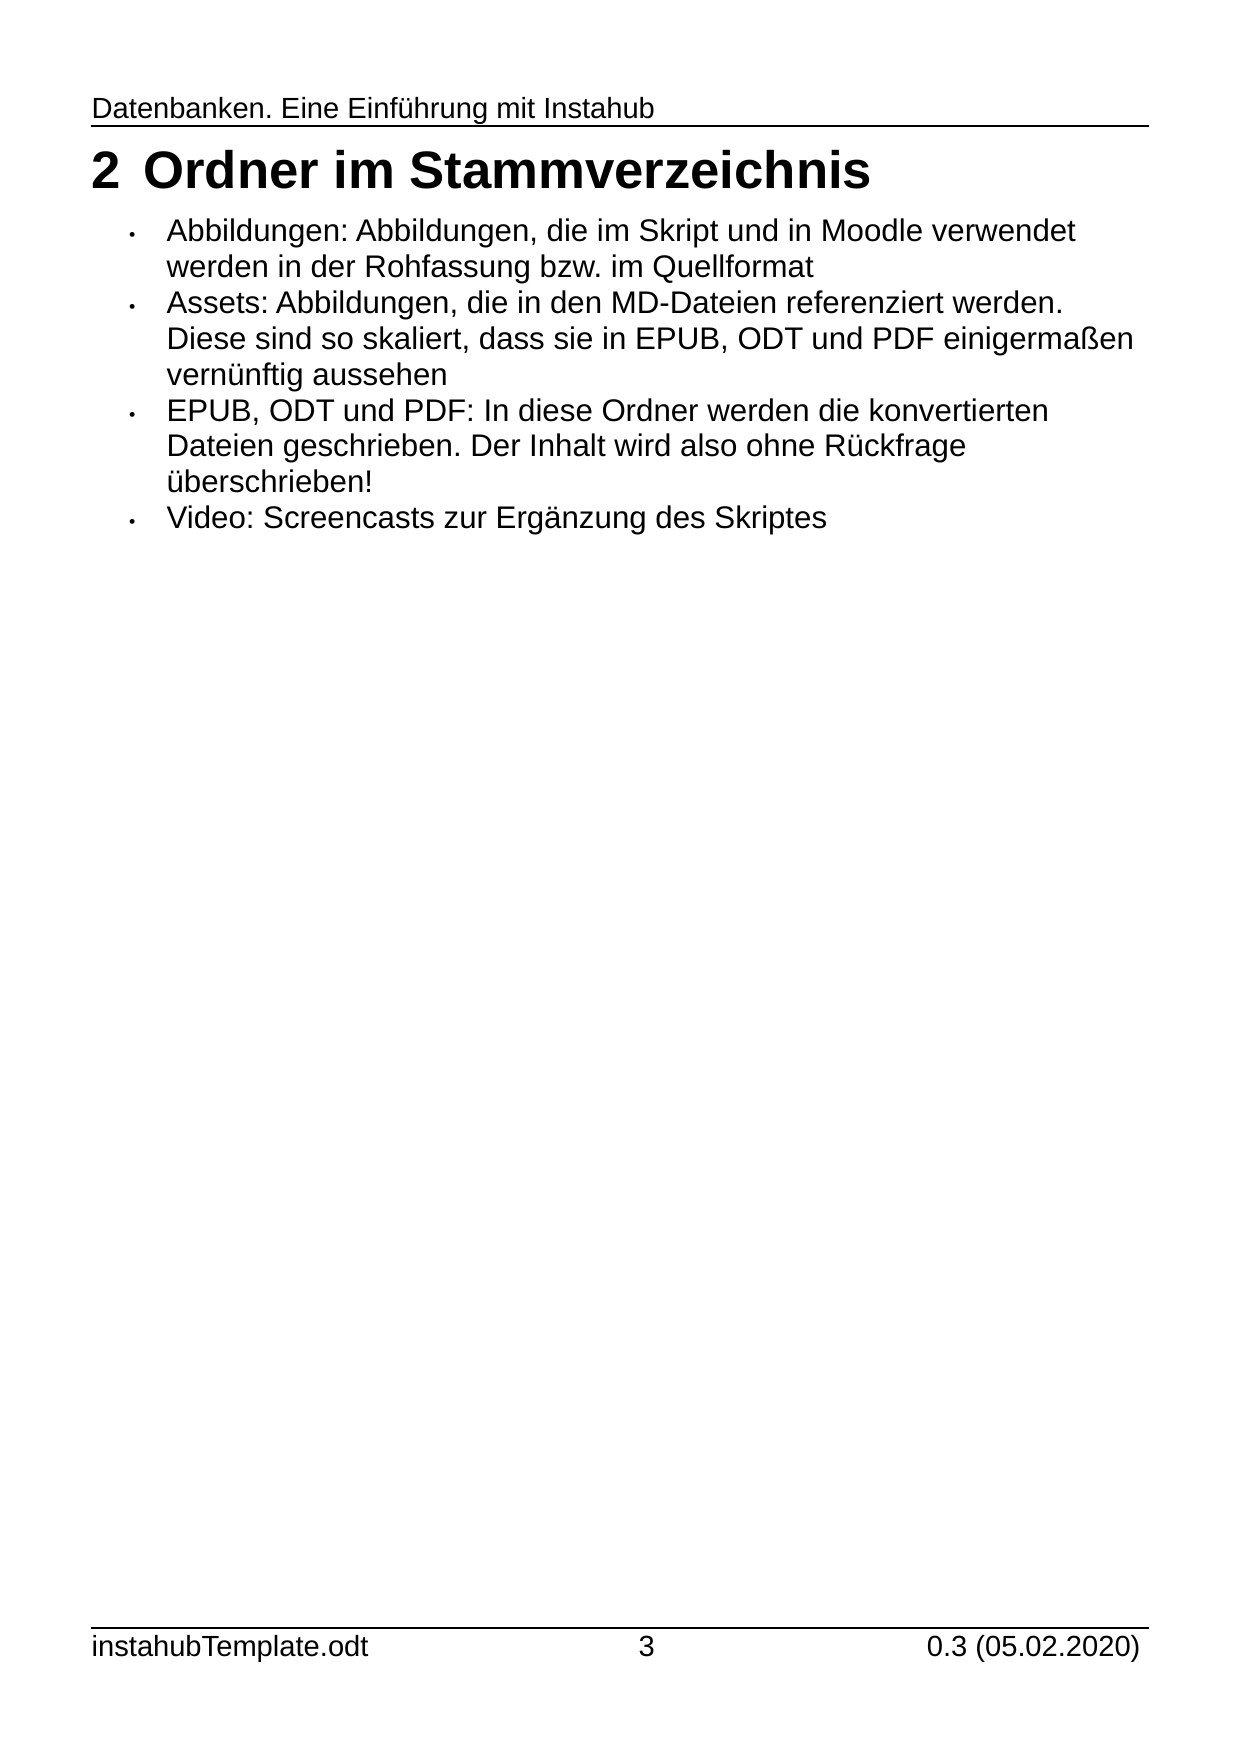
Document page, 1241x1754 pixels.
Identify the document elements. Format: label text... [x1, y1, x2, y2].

list EPUB, ODT und PDF: In diese Ordner werden die konvertierten Dateien geschrieben. Der Inhalt wird also ohne Rückfrage überschrieben! [129, 392, 1149, 499]
list Assets: Abbildungen, die in den MD-Dateien referenziert werden. Diese sind so skaliert, dass sie in EPUB, ODT und PDF einigermaßen vernünftig aussehen [129, 284, 1149, 392]
list Video: Screencasts zur Ergänzung des Skriptes [129, 499, 1149, 535]
subtitle Ordner im Stammverzeichnis [91, 139, 1149, 199]
list Abbildungen: Abbildungen, die im Skript und in Moodle verwendet werden in der Rohfassung bzw. im Quellformat [129, 212, 1149, 284]
